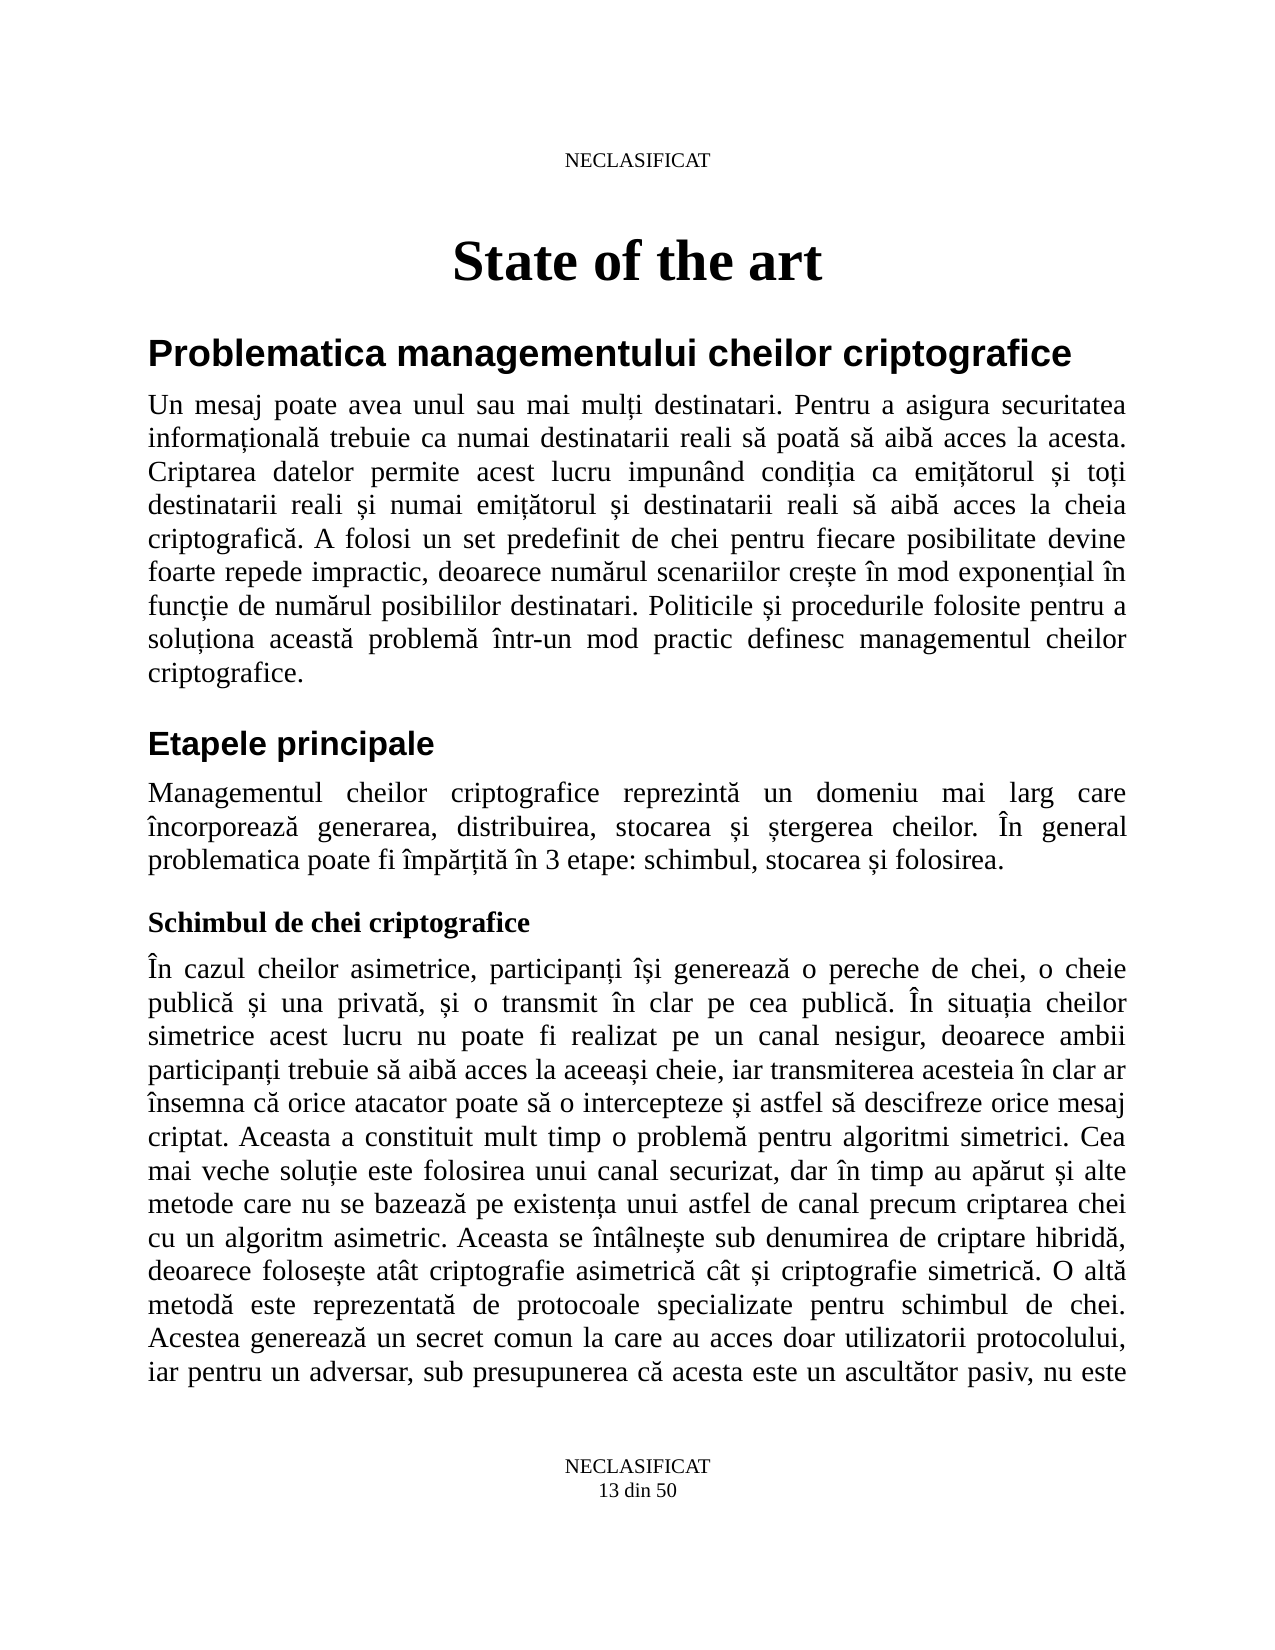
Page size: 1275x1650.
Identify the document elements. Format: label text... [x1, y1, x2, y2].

text În cazul cheilor asimetrice, participanți își generează o pereche de chei, o cheie publică și una privată, și o transmit în clar pe cea publică. În situația cheilor simetrice acest lucru nu poate fi realizat pe un canal nesigur, deoarece ambii participanți trebuie să aibă acces la aceeași cheie, iar transmiterea acesteia în clar ar însemna că orice atacator poate să o intercepteze și astfel să descifreze orice mesaj criptat. Aceasta a constituit mult timp o problemă pentru algoritmi simetrici. Cea mai veche soluție este folosirea unui canal securizat, dar în timp au apărut și alte metode care nu se bazează pe existența unui astfel de canal precum criptarea chei cu un algoritm asimetric. Aceasta se întâlnește sub denumirea de criptare hibridă, deoarece folosește atât criptografie asimetrică cât și criptografie simetrică. O altă metodă este reprezentată de protocoale specializate pentru schimbul de chei. Acestea generează un secret comun la care au acces doar utilizatorii protocolului, iar pentru un adversar, sub presupunerea că acesta este un ascultător pasiv, nu este [148, 951, 1127, 1387]
title State of the art [148, 226, 1127, 293]
text Un mesaj poate avea unul sau mai mulți destinatari. Pentru a asigura securitatea informațională trebuie ca numai destinatarii reali să poată să aibă acces la acesta. Criptarea datelor permite acest lucru impunând condiția ca emițătorul și toți destinatarii reali și numai emițătorul și destinatarii reali să aibă acces la cheia criptografică. A folosi un set predefinit de chei pentru fiecare posibilitate devine foarte repede impractic, deoarece numărul scenariilor crește în mod exponențial în funcție de numărul posibililor destinatari. Politicile și procedurile folosite pentru a soluționa această problemă într-un mod practic definesc managementul cheilor criptografice. [148, 387, 1127, 689]
subtitle Etapele principale [148, 724, 1127, 763]
subtitle Schimbul de chei criptografice [148, 905, 1127, 939]
text Managementul cheilor criptografice reprezintă un domeniu mai larg care încorporează generarea, distribuirea, stocarea și ștergerea cheilor. În general problematica poate fi împărțită în 3 etape: schimbul, stocarea și folosirea. [148, 775, 1127, 876]
subtitle Problematica managementului cheilor criptografice [148, 331, 1127, 374]
